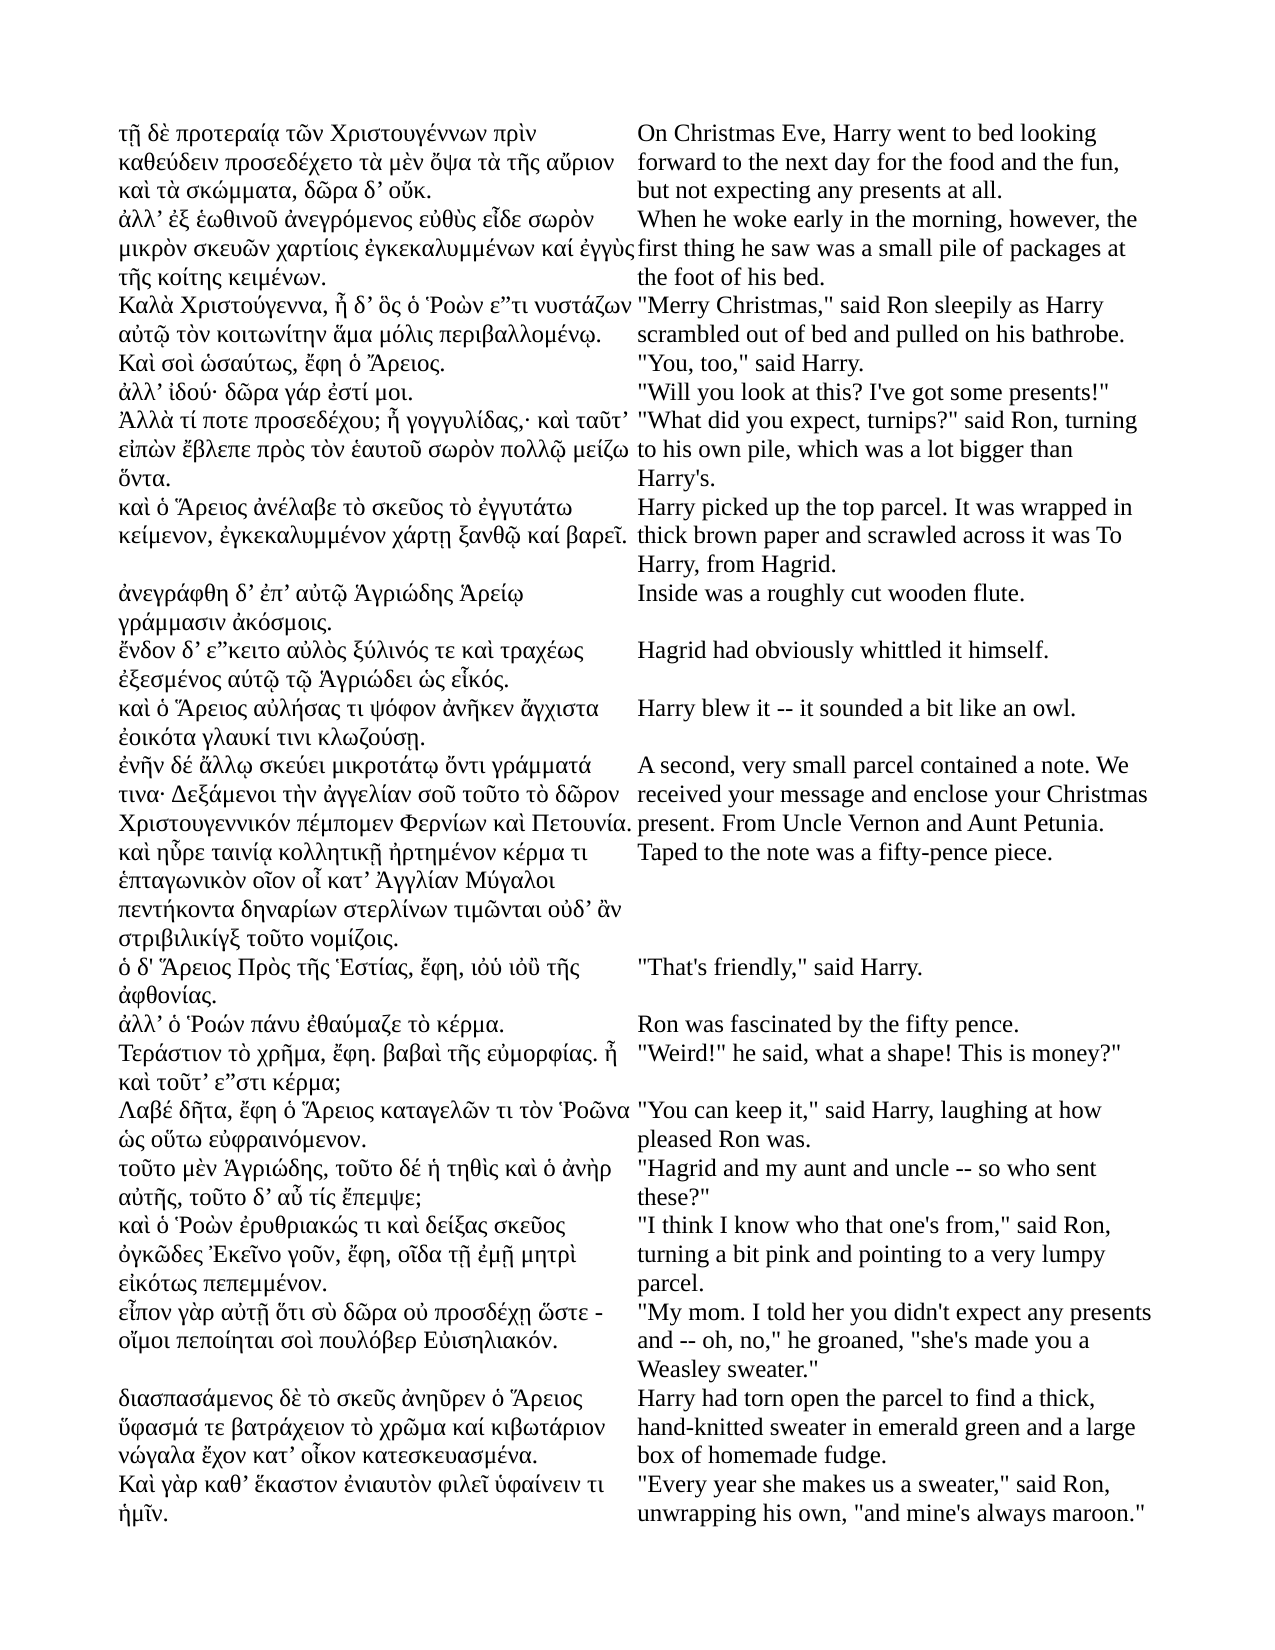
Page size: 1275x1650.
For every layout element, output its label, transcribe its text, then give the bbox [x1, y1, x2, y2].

table_cell Ἀλλὰ τί ποτε προσεδέχου; ἦ γογγυλίδας,· καὶ ταῦτ’ εἰπὼν ἔβλεπε πρὸς τὸν ἑαυτοῦ σωρὸν πολλῷ μείζω ὅντα. [118, 406, 637, 492]
table_cell ἀλλ’ ἐξ ἑωθινοῦ ἀνεγρόμενος εὐθὺς εἶδε σωρὸν μικρὸν σκευῶν χαρτίοις ἐγκεκαλυμμένων καί ἐγγὺς τῆς κοίτης κειμένων. [118, 204, 637, 291]
table_cell Harry had torn open the parcel to find a thick, hand-knitted sweater in emerald green and a large box of homemade fudge. [637, 1383, 1157, 1469]
table_cell Καλὰ Χριστούγεννα, ἦ δ’ ὃς ὁ Ῥοὼν ε”τι νυστάζων αὐτῷ τὸν κοιτωνίτην ἅμα μόλις περιβαλλομένῳ. [118, 291, 637, 348]
table_cell ἀλλ’ ὁ Ῥοών πάνυ ἐθαύμαζε τὸ κέρμα. [118, 1009, 637, 1038]
table_cell τοῦτο μὲν Ἁγριώδης, τοῦτο δέ ἡ τηθὶς καὶ ὁ ἀνὴρ αὐτῆς, τοῦτο δ’ αὖ τίς ἔπεμψε; [118, 1153, 637, 1211]
table_cell ἀνεγράφθη δ’ ἐπ’ αὐτῷ Ἁγριώδης Ἁρείῳ γράμμασιν ἀκόσμοις. [118, 578, 637, 636]
table_cell Taped to the note was a fifty-pence piece. [637, 837, 1157, 952]
table_cell Ron was fascinated by the fifty pence. [637, 1009, 1157, 1038]
table_cell Hagrid had obviously whittled it himself. [637, 636, 1157, 693]
table_cell καὶ ὁ Ἅρειος αὐλήσας τι ψόφον ἀνῆκεν ἄγχιστα ἐοικότα γλαυκί τινι κλωζούσῃ. [118, 693, 637, 751]
table_cell When he woke early in the morning, however, the first thing he saw was a small pile of packages at the foot of his bed. [637, 204, 1157, 291]
table_cell καὶ ὁ Ῥοὼν ἐρυθριακώς τι καὶ δείξας σκεῦος ὀγκῶδες Ἐκεῖνο γοῦν, ἔφη, οῖδα τῇ ἐμῇ μητρὶ εἰκότως πεπεμμένον. [118, 1211, 637, 1297]
table_cell καὶ ὁ Ἅρειος ἀνέλαβε τὸ σκεῦος τὸ ἐγγυτάτω κείμενον, ἐγκεκαλυμμένον χάρτῃ ξανθῷ καί βαρεῖ. [118, 492, 637, 578]
table_cell "Hagrid and my aunt and uncle -- so who sent these?" [637, 1153, 1157, 1211]
table_cell "Weird!" he said, what a shape! This is money?" [637, 1038, 1157, 1096]
table_cell "What did you expect, turnips?" said Ron, turning to his own pile, which was a lot bigger than Harry's. [637, 406, 1157, 492]
table_cell "Will you look at this? I've got some presents!" [637, 377, 1157, 406]
table_cell Λαβέ δῆτα, ἔφη ὁ Ἅρειος καταγελῶν τι τὸν Ῥοῶνα ὡς οὕτω εὐφραινόμενον. [118, 1096, 637, 1153]
table_cell "That's friendly," said Harry. [637, 952, 1157, 1009]
table_cell Καὶ γὰρ καθ’ ἕκαστον ἐνιαυτὸν φιλεῖ ὑφαίνειν τι ἡμῖν. [118, 1469, 637, 1527]
table_cell Inside was a roughly cut wooden flute. [637, 578, 1157, 636]
table_cell "My mom. I told her you didn't expect any presents and -- oh, no," he groaned, "she's made you a Weasley sweater." [637, 1297, 1157, 1383]
table_cell "Merry Christmas," said Ron sleepily as Harry scrambled out of bed and pulled on his bathrobe. [637, 291, 1157, 348]
table_cell "I think I know who that one's from," said Ron, turning a bit pink and pointing to a very lumpy parcel. [637, 1211, 1157, 1297]
table_cell "You can keep it," said Harry, laughing at how pleased Ron was. [637, 1096, 1157, 1153]
table_cell ἐνῆν δέ ἄλλῳ σκεύει μικροτάτῳ ὄντι γράμματά τινα· Δεξάμενοι τὴν ἀγγελίαν σοῦ τοῦτο τὸ δῶρον Χριστουγεννικόν πέμπομεν Φερνίων καὶ Πετουνία. [118, 751, 637, 837]
table_cell εἶπον γὰρ αὐτῇ ὅτι σὺ δῶρα οὐ προσδέχῃ ὥστε - οἴμοι πεποίηται σοὶ πουλόβερ Εὐισηλιακόν. [118, 1297, 637, 1383]
table_cell ἀλλ’ ἰδού· δῶρα γάρ ἐστί μοι. [118, 377, 637, 406]
table_cell Καὶ σοὶ ὡσαύτως, ἔφη ὁ Ἄρειος. [118, 348, 637, 377]
table_cell "You, too," said Harry. [637, 348, 1157, 377]
table_cell ἔνδον δ’ ε”κειτο αὐλὸς ξύλινός τε καὶ τραχέως ἐξεσμένος αύτῷ τῷ Ἁγριώδει ὡς εἷκός. [118, 636, 637, 693]
table_cell ὁ δ' Ἅρειος Πρὸς τῆς Ἑστίας, ἔφη, ιὀὑ ιὀὒ τῆς ἀφθονίας. [118, 952, 637, 1009]
table_cell διασπασάμενος δὲ τὸ σκεῦς ἀνηῦρεν ὁ Ἅρειος ὕφασμά τε βατράχειον τὸ χρῶμα καί κιβωτάριον νώγαλα ἔχον κατ’ οἶκον κατεσκευασμένα. [118, 1383, 637, 1469]
table_cell Τεράστιον τὸ χρῆμα, ἔφη. βαβαὶ τῆς εὐμορφίας. ἦ καὶ τοῦτ’ ε”στι κέρμα; [118, 1038, 637, 1096]
table_cell A second, very small parcel contained a note. We received your message and enclose your Christmas present. From Uncle Vernon and Aunt Petunia. [637, 751, 1157, 837]
table_cell On Christmas Eve, Harry went to bed looking forward to the next day for the food and the fun, but not expecting any presents at all. [637, 118, 1157, 204]
table_cell τῇ δὲ προτεραίᾳ τῶν Χριστουγέννων πρὶν καθεύδειν προσεδέχετο τὰ μὲν ὄψα τὰ τῆς αὔριον καὶ τὰ σκώμματα, δῶρα δ’ οὔκ. [118, 118, 637, 204]
table_cell "Every year she makes us a sweater," said Ron, unwrapping his own, "and mine's always maroon." [637, 1469, 1157, 1527]
table_cell καὶ ηὗρε ταινίᾳ κολλητικῇ ἠρτημένον κέρμα τι ἑπταγωνικὸν οῖον οἶ κατ’ Ἀγγλίαν Μύγαλοι πεντήκοντα δηναρίων στερλίνων τιμῶνται οὐδ’ ἂν στριβιλικίγξ τοῦτο νομίζοις. [118, 837, 637, 952]
table_cell Harry blew it -- it sounded a bit like an owl. [637, 693, 1157, 751]
table_cell Harry picked up the top parcel. It was wrapped in thick brown paper and scrawled across it was To Harry, from Hagrid. [637, 492, 1157, 578]
